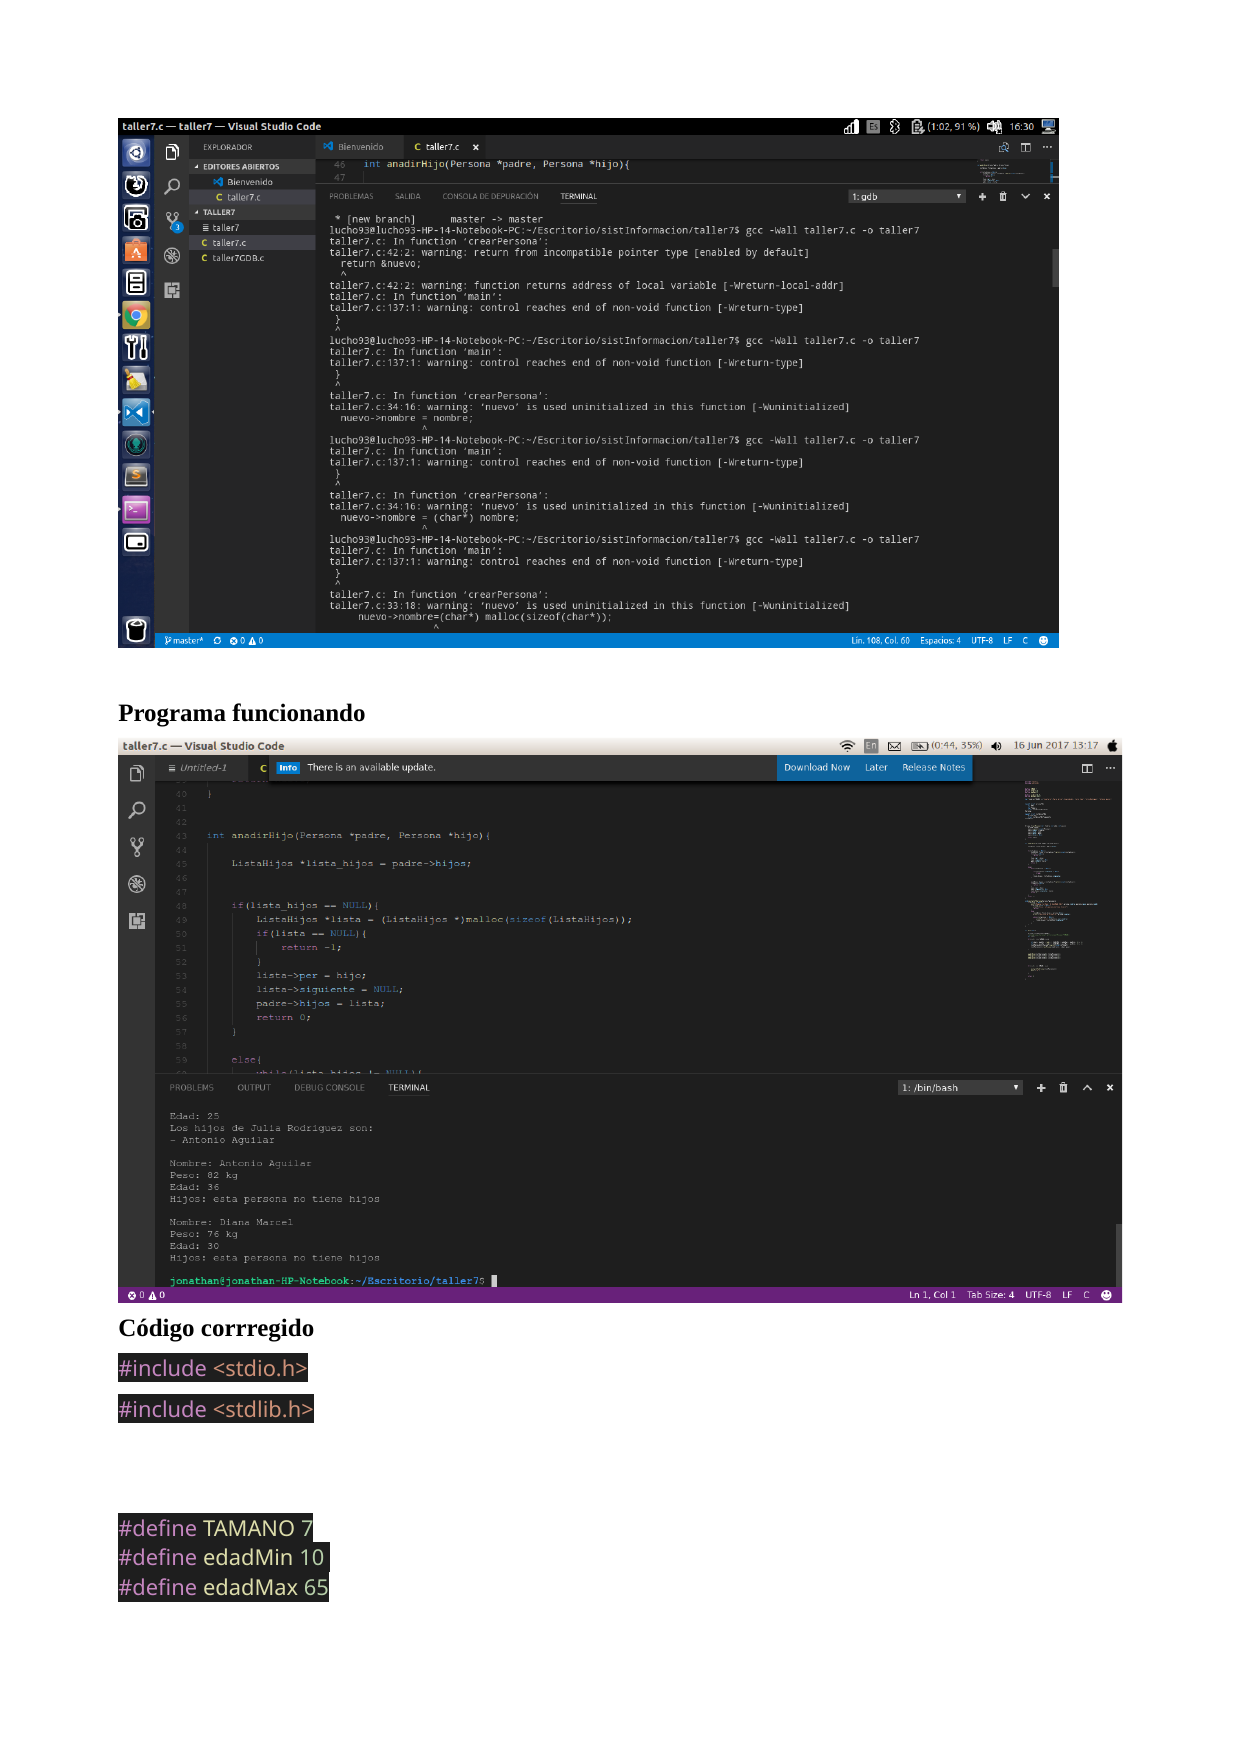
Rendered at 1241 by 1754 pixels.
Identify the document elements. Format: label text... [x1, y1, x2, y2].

text #include <stdlib.h> [118, 1394, 1122, 1423]
text Código corrregido [118, 1303, 1122, 1342]
text #define TAMANO 7 [118, 1512, 1122, 1542]
picture [118, 118, 1059, 648]
text #include <stdio.h> [118, 1353, 1122, 1382]
picture [118, 737, 1123, 1303]
text #define edadMin 10 [118, 1542, 1122, 1572]
text Programa funcionando [118, 698, 1122, 727]
text #define edadMax 65 [118, 1572, 1122, 1602]
